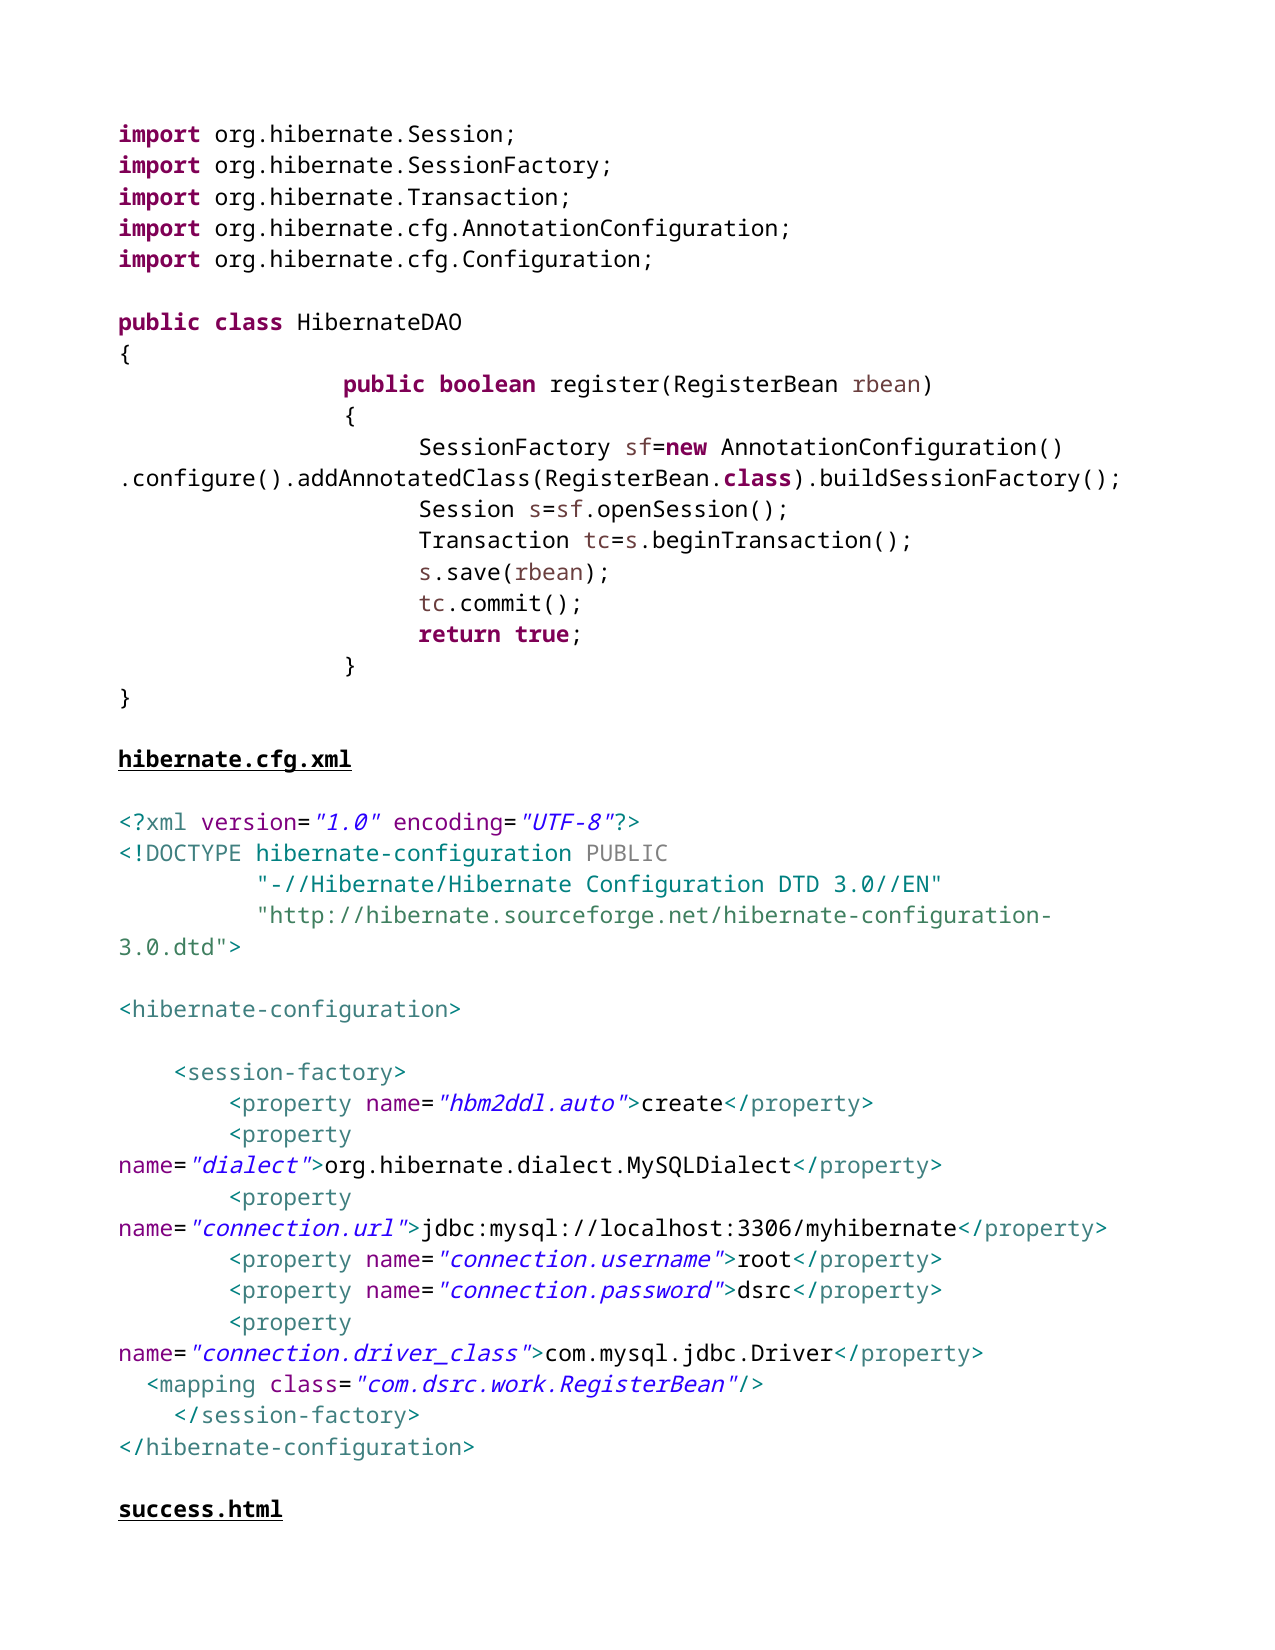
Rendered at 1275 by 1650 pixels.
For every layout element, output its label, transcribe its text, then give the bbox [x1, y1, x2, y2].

text hibernate.cfg.xml [118, 743, 1157, 774]
text { [118, 337, 1157, 368]
text <property name="hbm2ddl.auto">create</property> [118, 1087, 1157, 1118]
text Session s=sf.openSession(); [118, 493, 1157, 524]
text tc.commit(); [118, 587, 1157, 618]
text import org.hibernate.Session; [118, 118, 1157, 149]
text .configure().addAnnotatedClass(RegisterBean.class).buildSessionFactory(); [118, 462, 1157, 493]
text public boolean register(RegisterBean rbean) [118, 368, 1157, 399]
text Transaction tc=s.beginTransaction(); [118, 524, 1157, 556]
text import org.hibernate.Transaction; [118, 181, 1157, 212]
text } [118, 681, 1157, 712]
text </session-factory> [118, 1399, 1157, 1431]
text import org.hibernate.cfg.AnnotationConfiguration; [118, 212, 1157, 243]
text { [118, 399, 1157, 431]
text "-//Hibernate/Hibernate Configuration DTD 3.0//EN" [118, 868, 1157, 899]
text s.save(rbean); [118, 556, 1157, 587]
text <session-factory> [118, 1056, 1157, 1087]
text </hibernate-configuration> [118, 1431, 1157, 1462]
text <mapping class="com.dsrc.work.RegisterBean"/> [118, 1368, 1157, 1399]
text <?xml version="1.0" encoding="UTF-8"?> [118, 806, 1157, 837]
text <hibernate-configuration> [118, 993, 1157, 1024]
text <property name="connection.password">dsrc</property> [118, 1274, 1157, 1306]
text import org.hibernate.cfg.Configuration; [118, 243, 1157, 274]
text "http://hibernate.sourceforge.net/hibernate-configuration-3.0.dtd"> [118, 899, 1157, 962]
text <property name="dialect">org.hibernate.dialect.MySQLDialect</property> [118, 1118, 1157, 1181]
text <property name="connection.username">root</property> [118, 1243, 1157, 1274]
text import org.hibernate.SessionFactory; [118, 149, 1157, 181]
text return true; [118, 618, 1157, 649]
text public class HibernateDAO [118, 306, 1157, 337]
text } [118, 649, 1157, 681]
text success.html [118, 1493, 1157, 1524]
text <property name="connection.driver_class">com.mysql.jdbc.Driver</property> [118, 1306, 1157, 1368]
text <property name="connection.url">jdbc:mysql://localhost:3306/myhibernate</property> [118, 1181, 1157, 1243]
text SessionFactory sf=new AnnotationConfiguration() [118, 431, 1157, 462]
text <!DOCTYPE hibernate-configuration PUBLIC [118, 837, 1157, 868]
